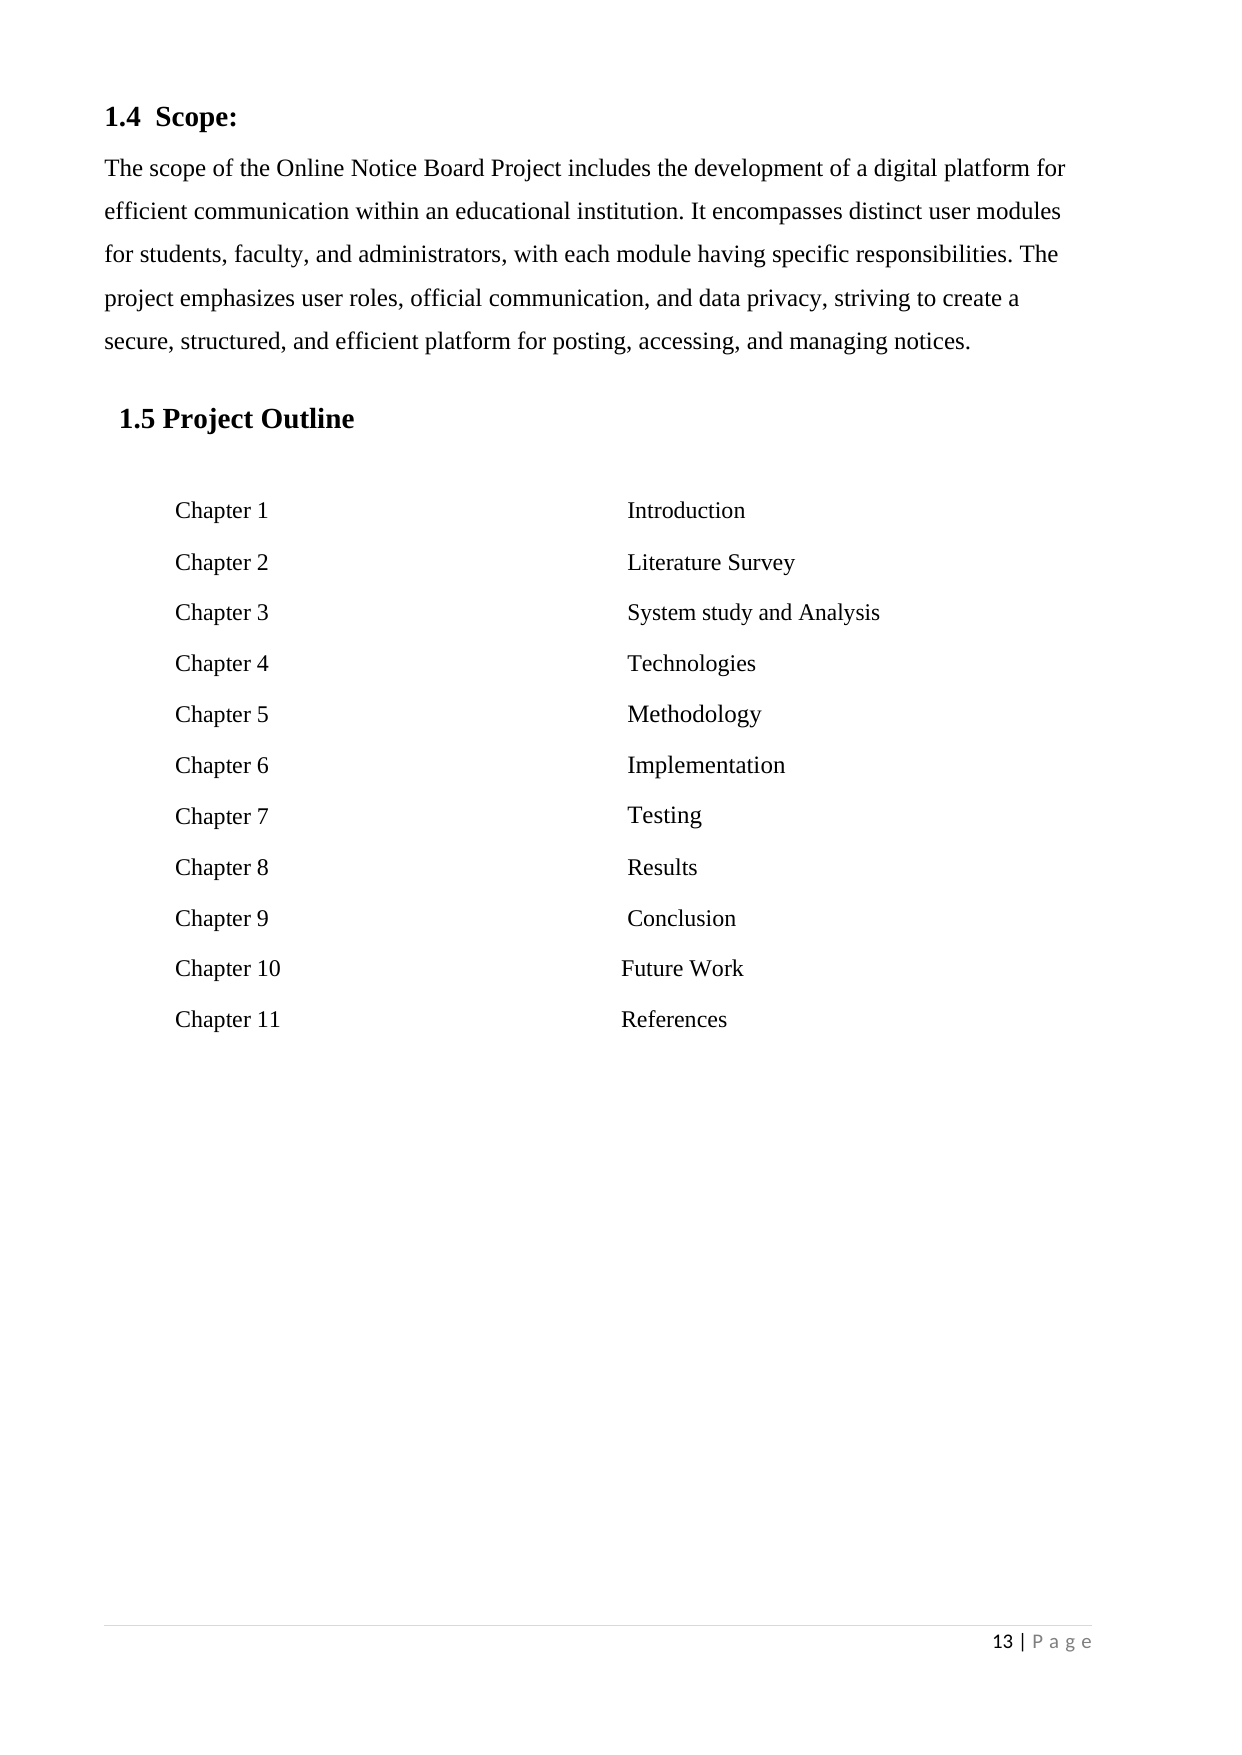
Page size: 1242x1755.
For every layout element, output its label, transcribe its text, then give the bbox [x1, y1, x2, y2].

table_cell References [450, 982, 887, 1033]
text 1.5 Project Outline [119, 401, 1092, 434]
table_cell Methodology [450, 677, 887, 727]
table_cell Results [450, 829, 887, 880]
table_cell Chapter 2 [175, 524, 450, 575]
table_cell Chapter 4 [175, 626, 450, 677]
table_cell Chapter 11 [175, 982, 450, 1033]
table_cell Implementation [450, 728, 887, 778]
table_cell Chapter 5 [175, 677, 450, 727]
table_header Chapter 1 [175, 491, 450, 524]
table_cell Future Work [450, 931, 887, 982]
table_header Introduction [450, 491, 887, 524]
text 1.4 Scope: [104, 99, 1092, 132]
table_cell Chapter 3 [175, 575, 450, 626]
table_cell Technologies [450, 626, 887, 677]
table_cell Chapter 7 [175, 779, 450, 829]
text The scope of the Online Notice Board Project includes the development of a digital platform for efficient communication within an educational institution. It encompasses distinct user modules for students, faculty, and administrators, with each module having specific responsibilities. The project emphasizes user roles, official communication, and data privacy, striving to create a secure, structured, and efficient platform for posting, accessing, and managing notices. [104, 153, 1092, 354]
table_cell Chapter 8 [175, 829, 450, 880]
table_cell Chapter 6 [175, 728, 450, 778]
table_cell Literature Survey [450, 524, 887, 575]
table_cell Testing [450, 779, 887, 829]
table_cell Chapter 10 [175, 931, 450, 982]
table_cell System study and Analysis [450, 575, 887, 626]
table_cell Chapter 9 [175, 880, 450, 931]
table_cell Conclusion [450, 880, 887, 931]
